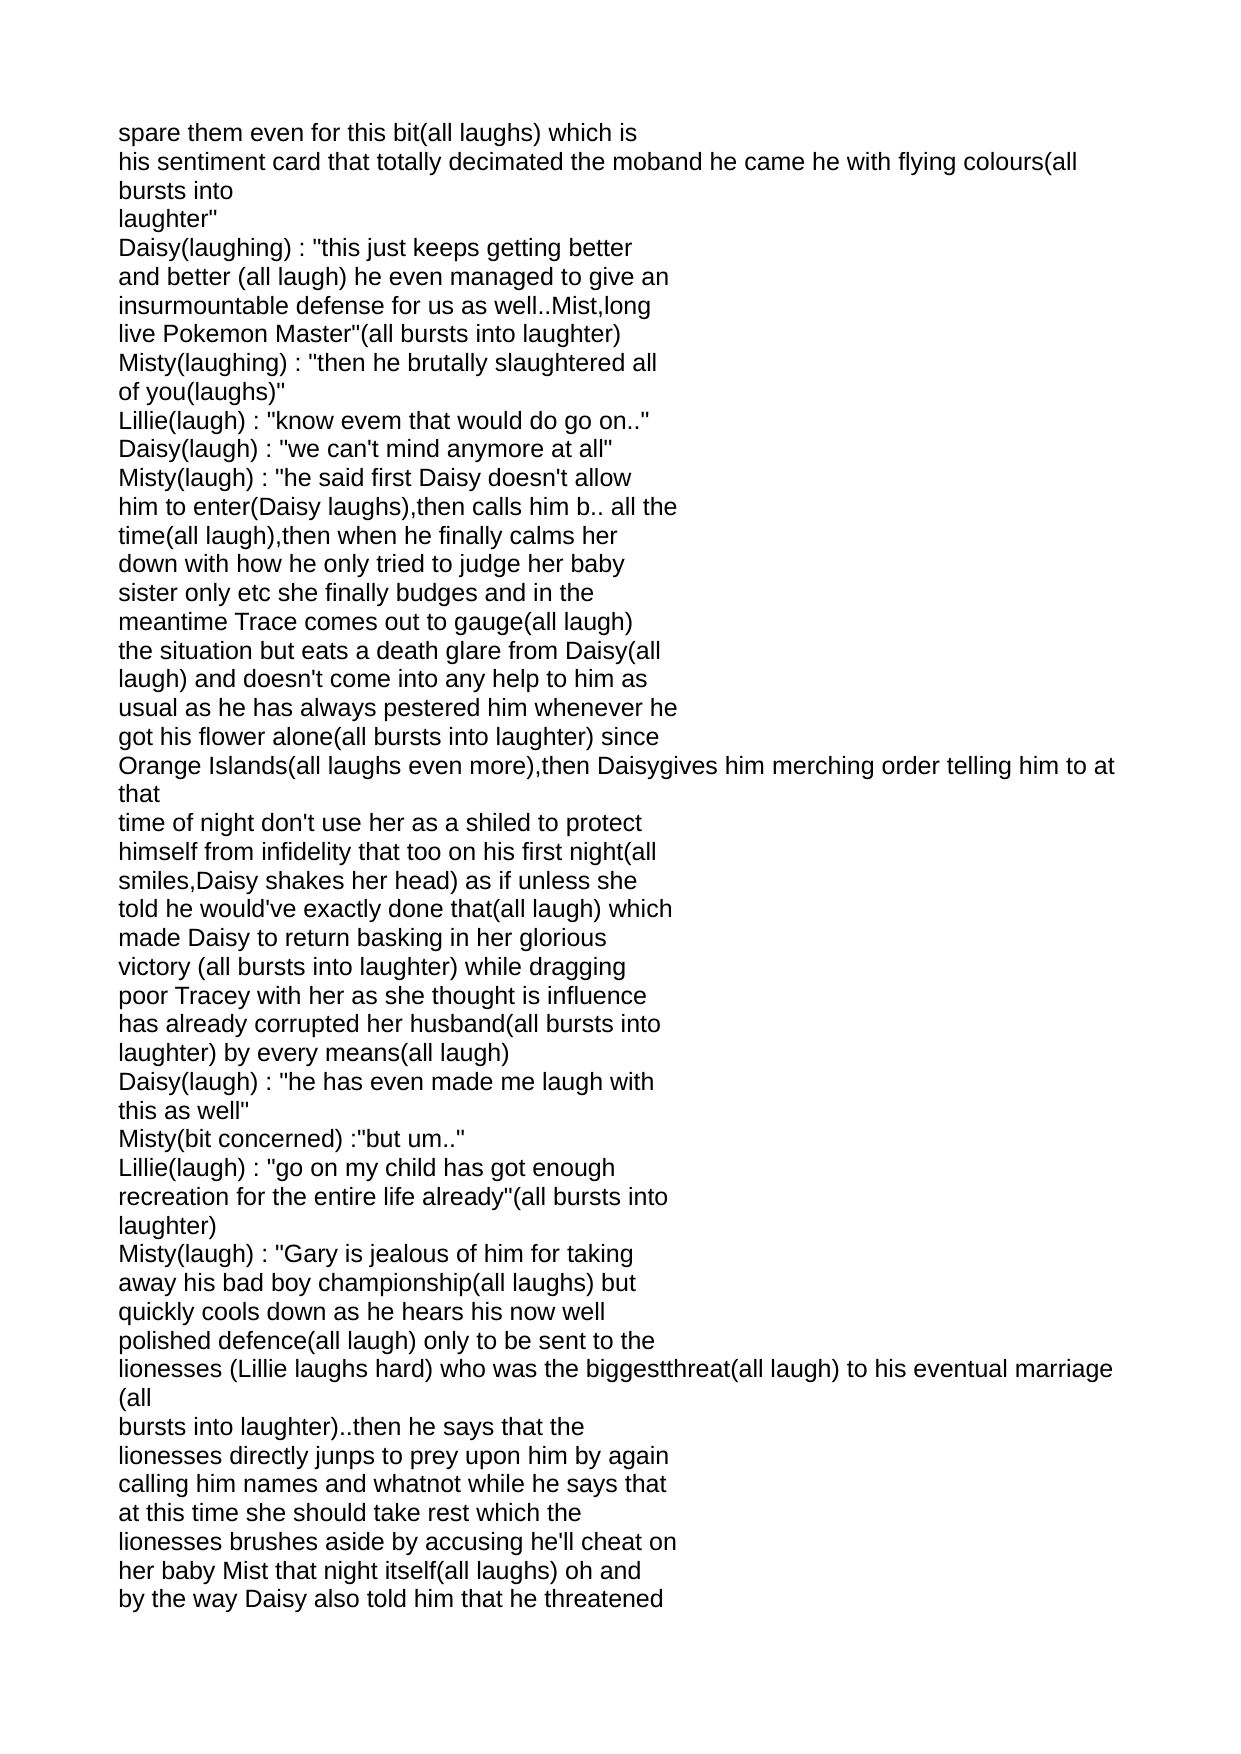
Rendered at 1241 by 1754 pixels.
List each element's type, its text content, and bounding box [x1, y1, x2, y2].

text Lillie(laugh) : "know evem that would do go on.." [118, 406, 1122, 434]
text quickly cools down as he hears his now well [118, 1297, 1122, 1326]
text time of night don't use her as a shiled to protect [118, 808, 1122, 837]
text her baby Mist that night itself(all laughs) oh and [118, 1556, 1122, 1584]
text live Pokemon Master"(all bursts into laughter) [118, 319, 1122, 348]
text lionesses (Lillie laughs hard) who was the biggestthreat(all laugh) to his eventual marriage (all [118, 1354, 1122, 1412]
text polished defence(all laugh) only to be sent to the [118, 1326, 1122, 1354]
text and better (all laugh) he even managed to give an [118, 262, 1122, 291]
text victory (all bursts into laughter) while dragging [118, 952, 1122, 981]
text sister only etc she finally budges and in the [118, 578, 1122, 607]
text recreation for the entire life already"(all bursts into [118, 1182, 1122, 1211]
text laugh) and doesn't come into any help to him as [118, 664, 1122, 693]
text insurmountable defense for us as well..Mist,long [118, 291, 1122, 319]
text has already corrupted her husband(all bursts into [118, 1009, 1122, 1038]
text meantime Trace comes out to gauge(all laugh) [118, 607, 1122, 636]
text himself from infidelity that too on his first night(all [118, 837, 1122, 866]
text smiles,Daisy shakes her head) as if unless she [118, 866, 1122, 894]
text got his flower alone(all bursts into laughter) since [118, 722, 1122, 751]
text by the way Daisy also told him that he threatened [118, 1584, 1122, 1613]
text of you(laughs)" [118, 377, 1122, 406]
text poor Tracey with her as she thought is influence [118, 981, 1122, 1009]
text lionesses directly junps to prey upon him by again [118, 1441, 1122, 1469]
text laughter) by every means(all laugh) [118, 1038, 1122, 1067]
text his sentiment card that totally decimated the moband he came he with flying colours(all bursts into [118, 147, 1122, 204]
text spare them even for this bit(all laughs) which is [118, 118, 1122, 147]
text Misty(laugh) : "Gary is jealous of him for taking [118, 1239, 1122, 1268]
text him to enter(Daisy laughs),then calls him b.. all the [118, 492, 1122, 521]
text Daisy(laugh) : "he has even made me laugh with [118, 1067, 1122, 1096]
text made Daisy to return basking in her glorious [118, 923, 1122, 952]
text Misty(laughing) : "then he brutally slaughtered all [118, 348, 1122, 377]
text calling him names and whatnot while he says that [118, 1469, 1122, 1498]
text away his bad boy championship(all laughs) but [118, 1268, 1122, 1297]
text down with how he only tried to judge her baby [118, 549, 1122, 578]
text Misty(laugh) : "he said first Daisy doesn't allow [118, 463, 1122, 492]
text laughter" [118, 204, 1122, 233]
text Daisy(laugh) : "we can't mind anymore at all" [118, 434, 1122, 463]
text Lillie(laugh) : "go on my child has got enough [118, 1153, 1122, 1182]
text laughter) [118, 1211, 1122, 1239]
text told he would've exactly done that(all laugh) which [118, 894, 1122, 923]
text time(all laugh),then when he finally calms her [118, 521, 1122, 549]
text Orange Islands(all laughs even more),then Daisygives him merching order telling him to at that [118, 751, 1122, 808]
text Misty(bit concerned) :"but um.." [118, 1124, 1122, 1153]
text lionesses brushes aside by accusing he'll cheat on [118, 1527, 1122, 1556]
text the situation but eats a death glare from Daisy(all [118, 636, 1122, 664]
text Daisy(laughing) : "this just keeps getting better [118, 233, 1122, 262]
text at this time she should take rest which the [118, 1498, 1122, 1527]
text this as well" [118, 1096, 1122, 1124]
text bursts into laughter)..then he says that the [118, 1412, 1122, 1441]
text usual as he has always pestered him whenever he [118, 693, 1122, 722]
